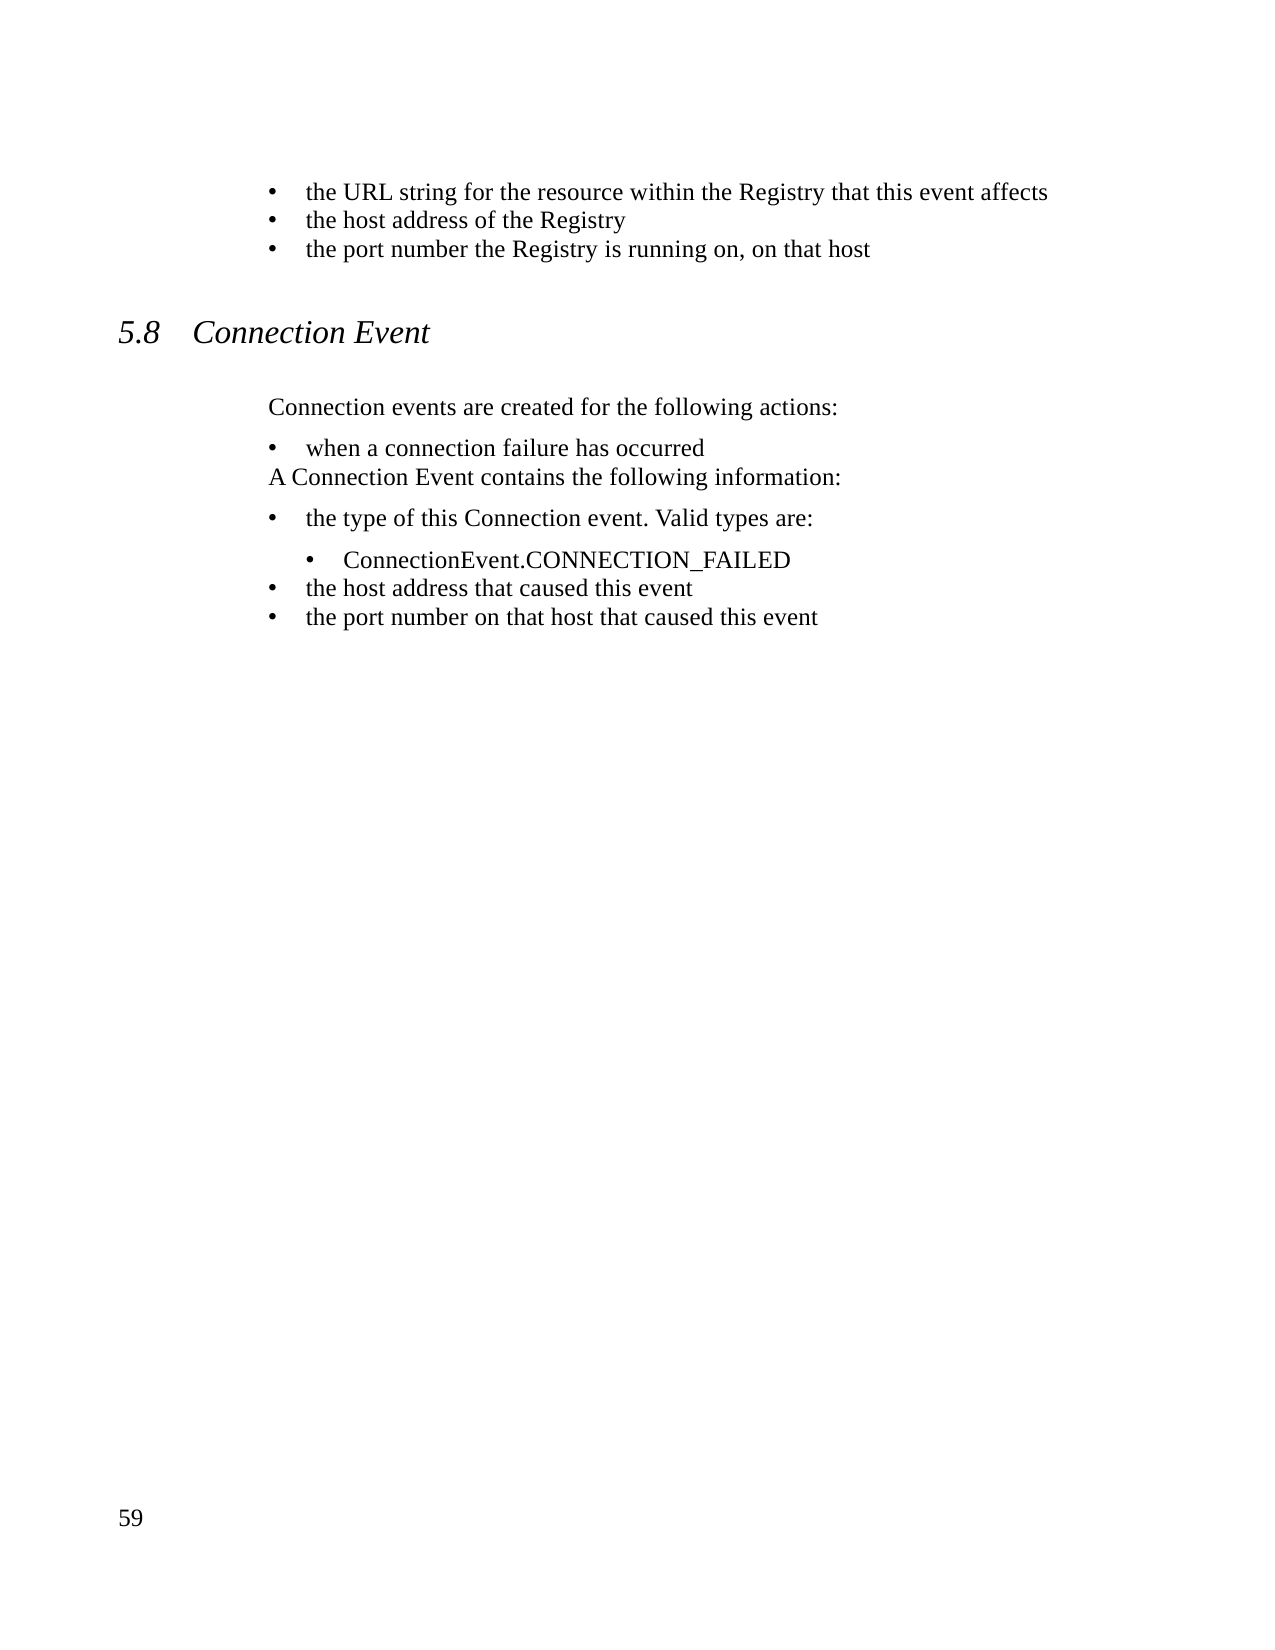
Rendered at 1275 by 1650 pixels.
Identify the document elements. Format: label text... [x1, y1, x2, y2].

text A Connection Event contains the following information: [268, 462, 1157, 491]
subtitle 5.8 Connection Event [118, 313, 1157, 351]
list the port number the Registry is running on, on that host [268, 234, 1157, 263]
list the URL string for the resource within the Registry that this event affects [268, 177, 1157, 206]
list the host address that caused this event [268, 573, 1157, 602]
list when a connection failure has occurred [268, 433, 1157, 462]
list the type of this Connection event. Valid types are: [268, 503, 1157, 532]
text Connection events are created for the following actions: [268, 392, 1157, 421]
list the host address of the Registry [268, 206, 1157, 234]
list the port number on that host that caused this event [268, 602, 1157, 631]
list ConnectionEvent.CONNECTION_FAILED [306, 545, 1157, 573]
